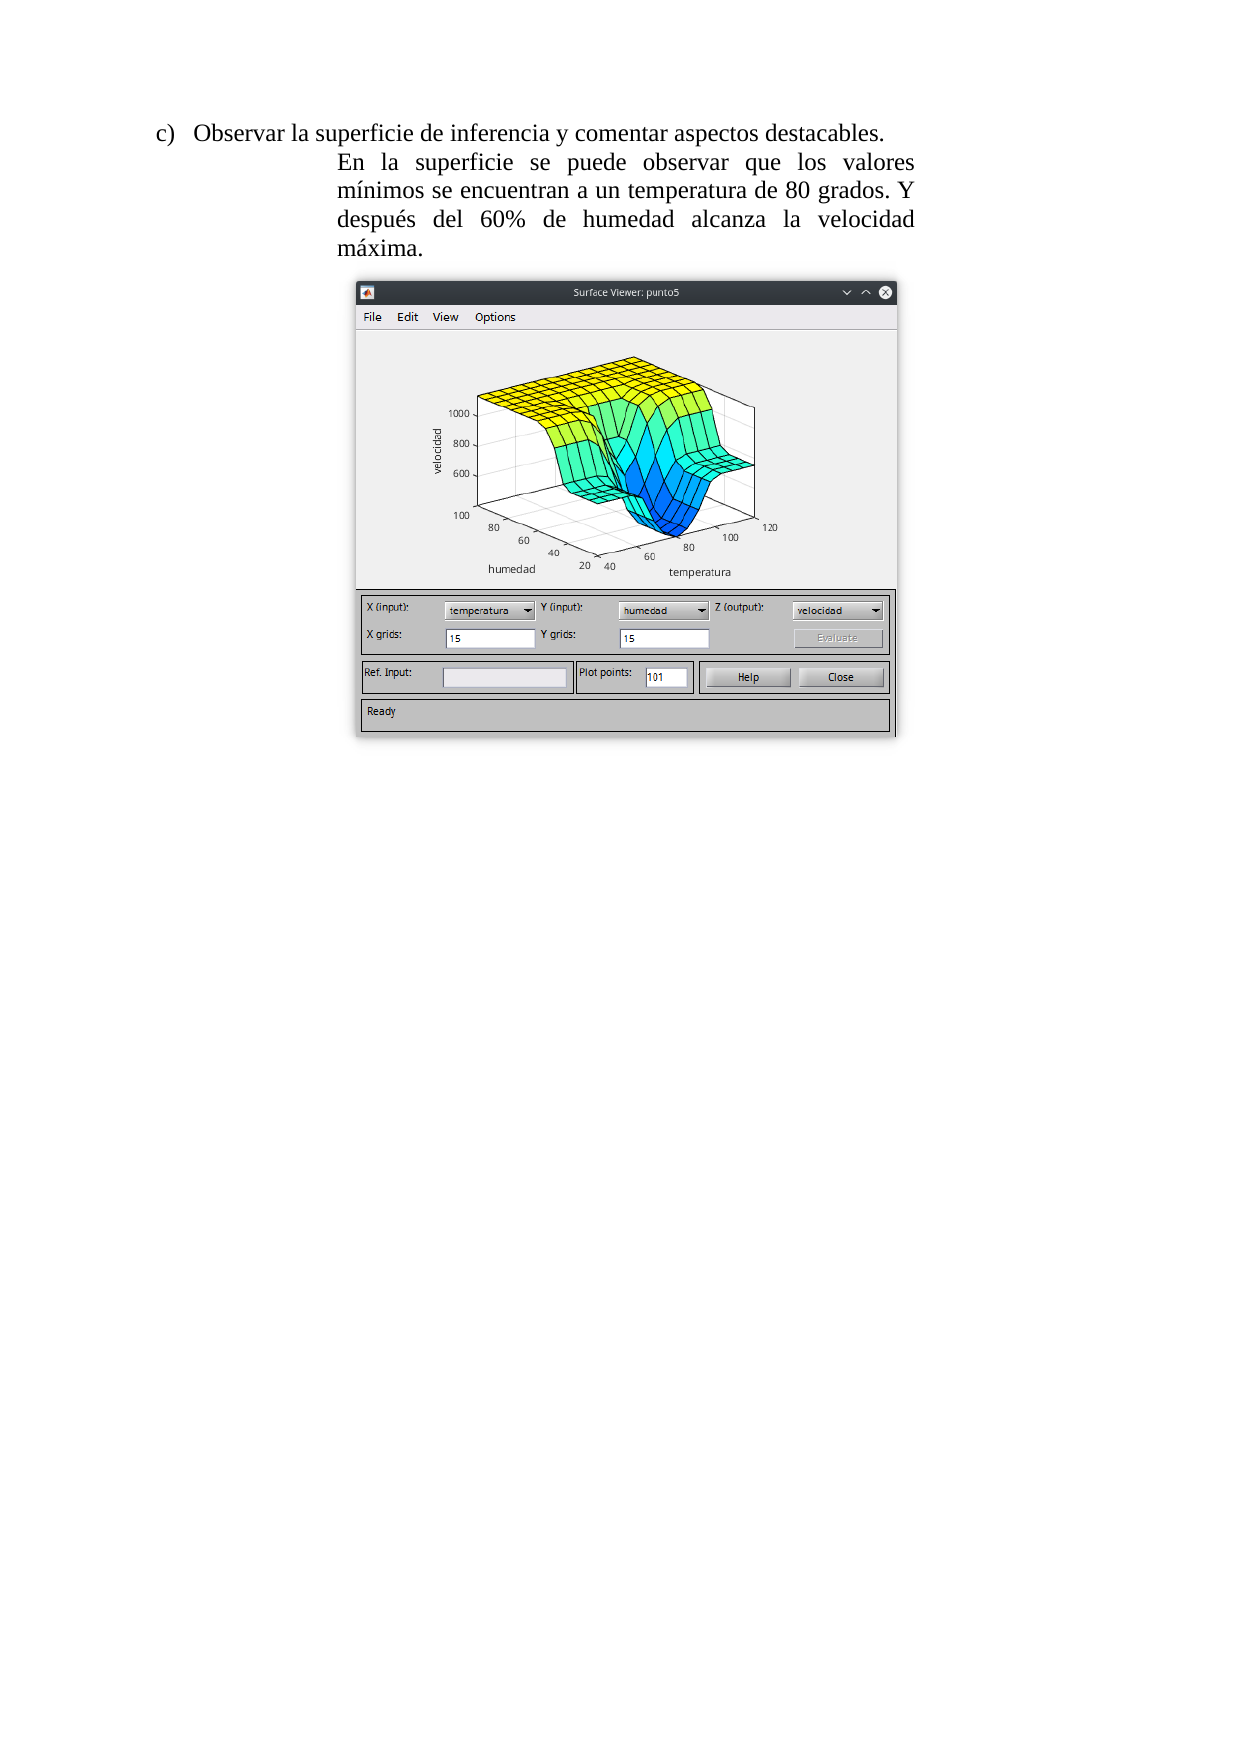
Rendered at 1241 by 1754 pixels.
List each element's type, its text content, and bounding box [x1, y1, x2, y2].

picture [336, 261, 916, 756]
table_header [118, 147, 337, 784]
list Observar la superficie de inferencia y comentar aspectos destacables. [156, 118, 1122, 147]
table_header [337, 756, 915, 784]
table_header [915, 147, 1122, 784]
table_header En la superficie se puede observar que los valores mínimos se encuentran a un temperatura de 80 grados. Y después del 60% de humedad alcanza la velocidad máxima. [337, 147, 915, 261]
